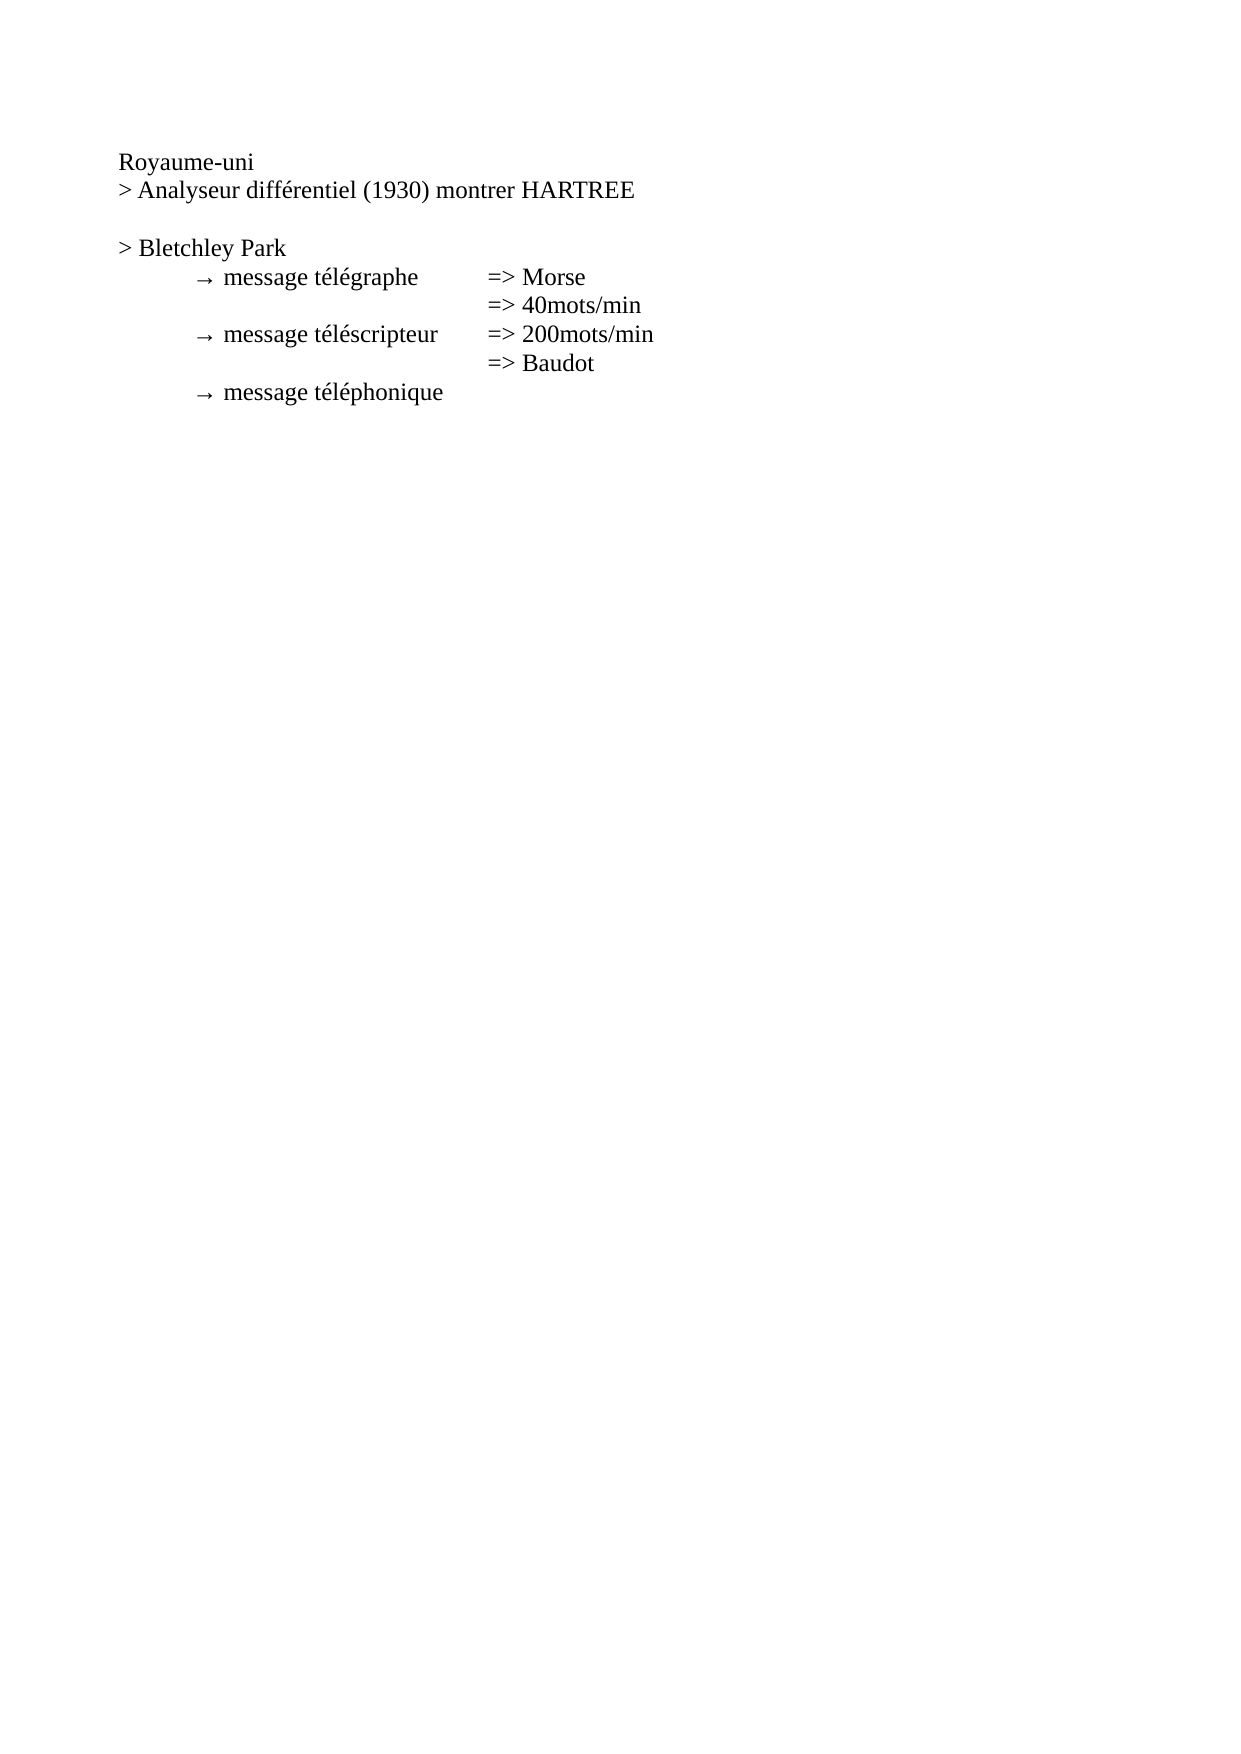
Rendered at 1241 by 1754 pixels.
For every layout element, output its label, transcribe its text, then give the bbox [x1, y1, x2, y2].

text > Analyseur différentiel (1930) montrer HARTREE [118, 176, 1122, 204]
text → message téléphonique [118, 377, 1122, 406]
text => Baudot [118, 348, 1122, 377]
text > Bletchley Park [118, 233, 1122, 262]
text → message téléscripteur => 200mots/min [118, 319, 1122, 348]
text Royaume-uni [118, 147, 1122, 176]
text → message télégraphe => Morse [118, 262, 1122, 291]
text => 40mots/min [118, 291, 1122, 319]
